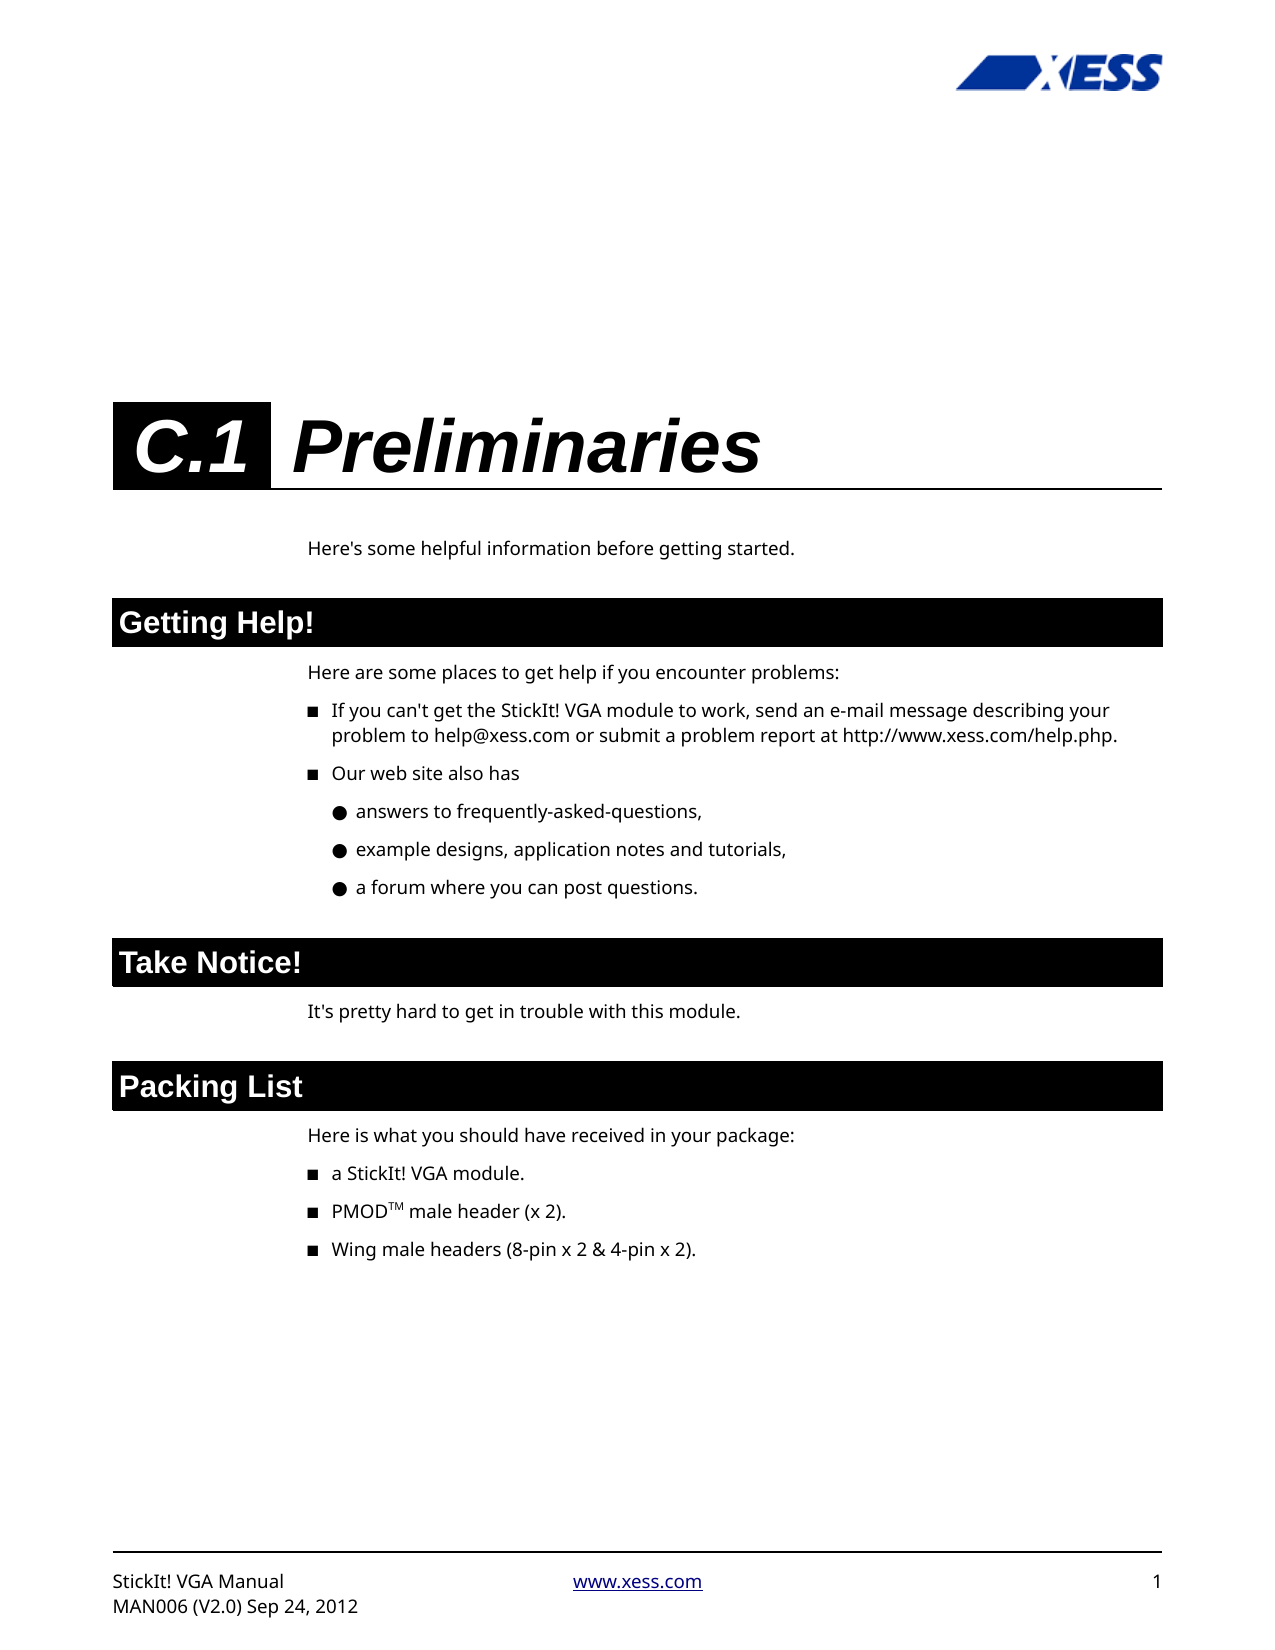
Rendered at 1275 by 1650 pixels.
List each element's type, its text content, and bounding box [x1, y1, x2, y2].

subtitle Packing List [114, 1062, 1162, 1110]
list PMODTM male header (x 2). [307, 1198, 1162, 1224]
subtitle Take Notice! [114, 939, 1162, 986]
subtitle Getting Help! [114, 599, 1162, 646]
list example designs, application notes and tutorials, [331, 837, 1162, 862]
list If you can't get the StickIt! VGA module to work, send an e-mail message describing your problem to help@xess.com or submit a problem report at http://www.xess.com/help.php. [307, 697, 1162, 748]
picture [955, 54, 1163, 91]
text Here is what you should have received in your package: [307, 1122, 1162, 1148]
text Here are some places to get help if you encounter problems: [307, 659, 1162, 684]
subtitle Preliminaries [271, 402, 1162, 488]
text Here's some helpful information before getting started. [307, 535, 1162, 561]
text It's pretty hard to get in trouble with this module. [307, 998, 1162, 1024]
list Our web site also has [307, 761, 1162, 786]
list answers to frequently-asked-questions, [331, 799, 1162, 824]
list a forum where you can post questions. [331, 875, 1162, 900]
list Wing male headers (8-pin x 2 & 4-pin x 2). [307, 1236, 1162, 1262]
list a StickIt! VGA module. [307, 1160, 1162, 1186]
